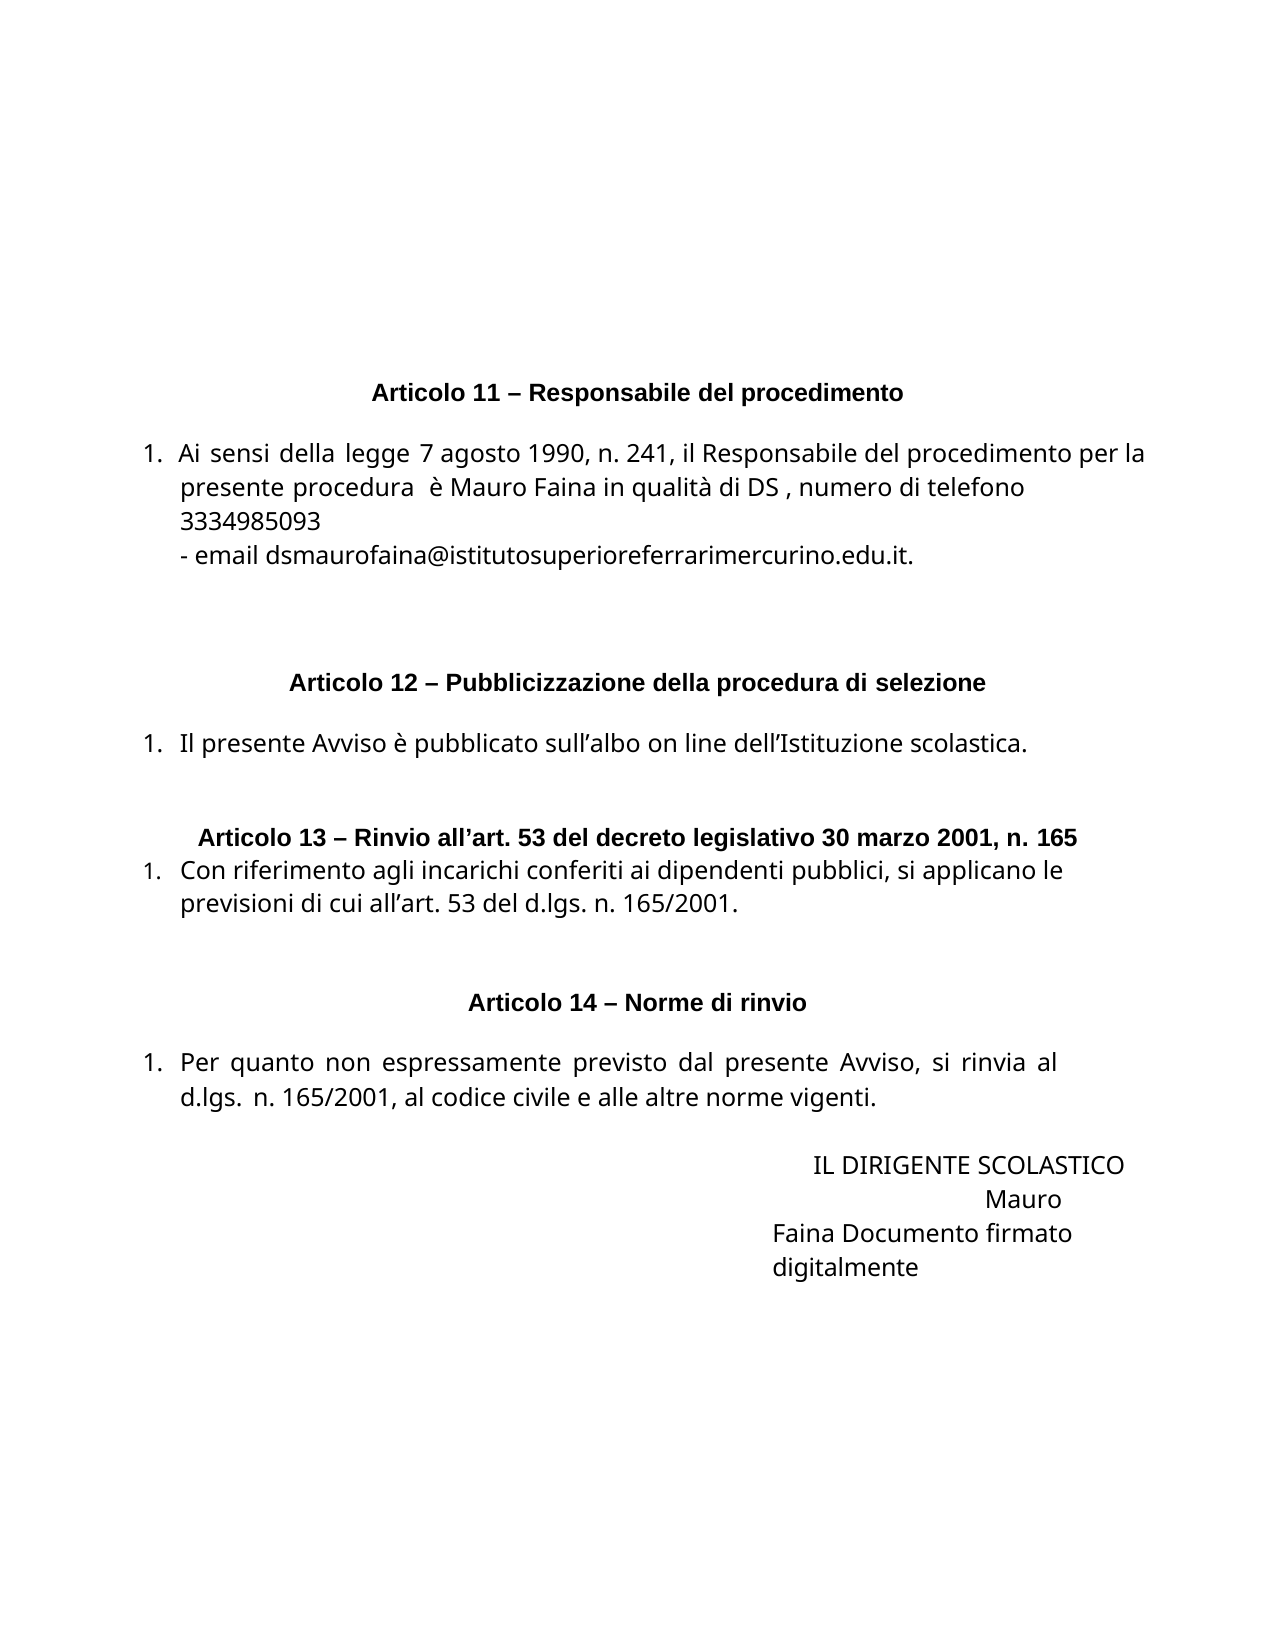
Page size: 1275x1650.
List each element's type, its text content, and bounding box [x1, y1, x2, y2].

text 1. Ai sensi della legge 7 agosto 1990, n. 241, il Responsabile del procedimento per la presente procedura è Mauro Faina in qualità di DS , numero di telefono 3334985093 [142, 435, 1162, 537]
list Con riferimento agli incarichi conferiti ai dipendenti pubblici, si applicano le previsioni di cui all’art. 53 del d.lgs. n. 165/2001. [142, 852, 1124, 919]
subtitle Articolo 12 – Pubblicizzazione della procedura di selezione [165, 668, 1110, 697]
subtitle Articolo 14 – Norme di rinvio [165, 988, 1110, 1016]
subtitle Articolo 11 – Responsabile del procedimento [165, 378, 1110, 407]
list Per quanto non espressamente previsto dal presente Avviso, si rinvia al d.lgs. n. 165/2001, al codice civile e alle altre norme vigenti. [142, 1045, 1124, 1113]
list Il presente Avviso è pubblicato sull’albo on line dell’Istituzione scolastica. [142, 726, 1162, 760]
text Mauro Faina Documento firmato digitalmente [772, 1181, 1125, 1283]
subtitle Articolo 13 – Rinvio all’art. 53 del decreto legislativo 30 marzo 2001, n. 165 [165, 823, 1110, 852]
text IL DIRIGENTE SCOLASTICO [0, 1147, 1125, 1181]
text - email dsmaurofaina@istitutosuperioreferrarimercurino.edu.it. [180, 537, 1162, 572]
